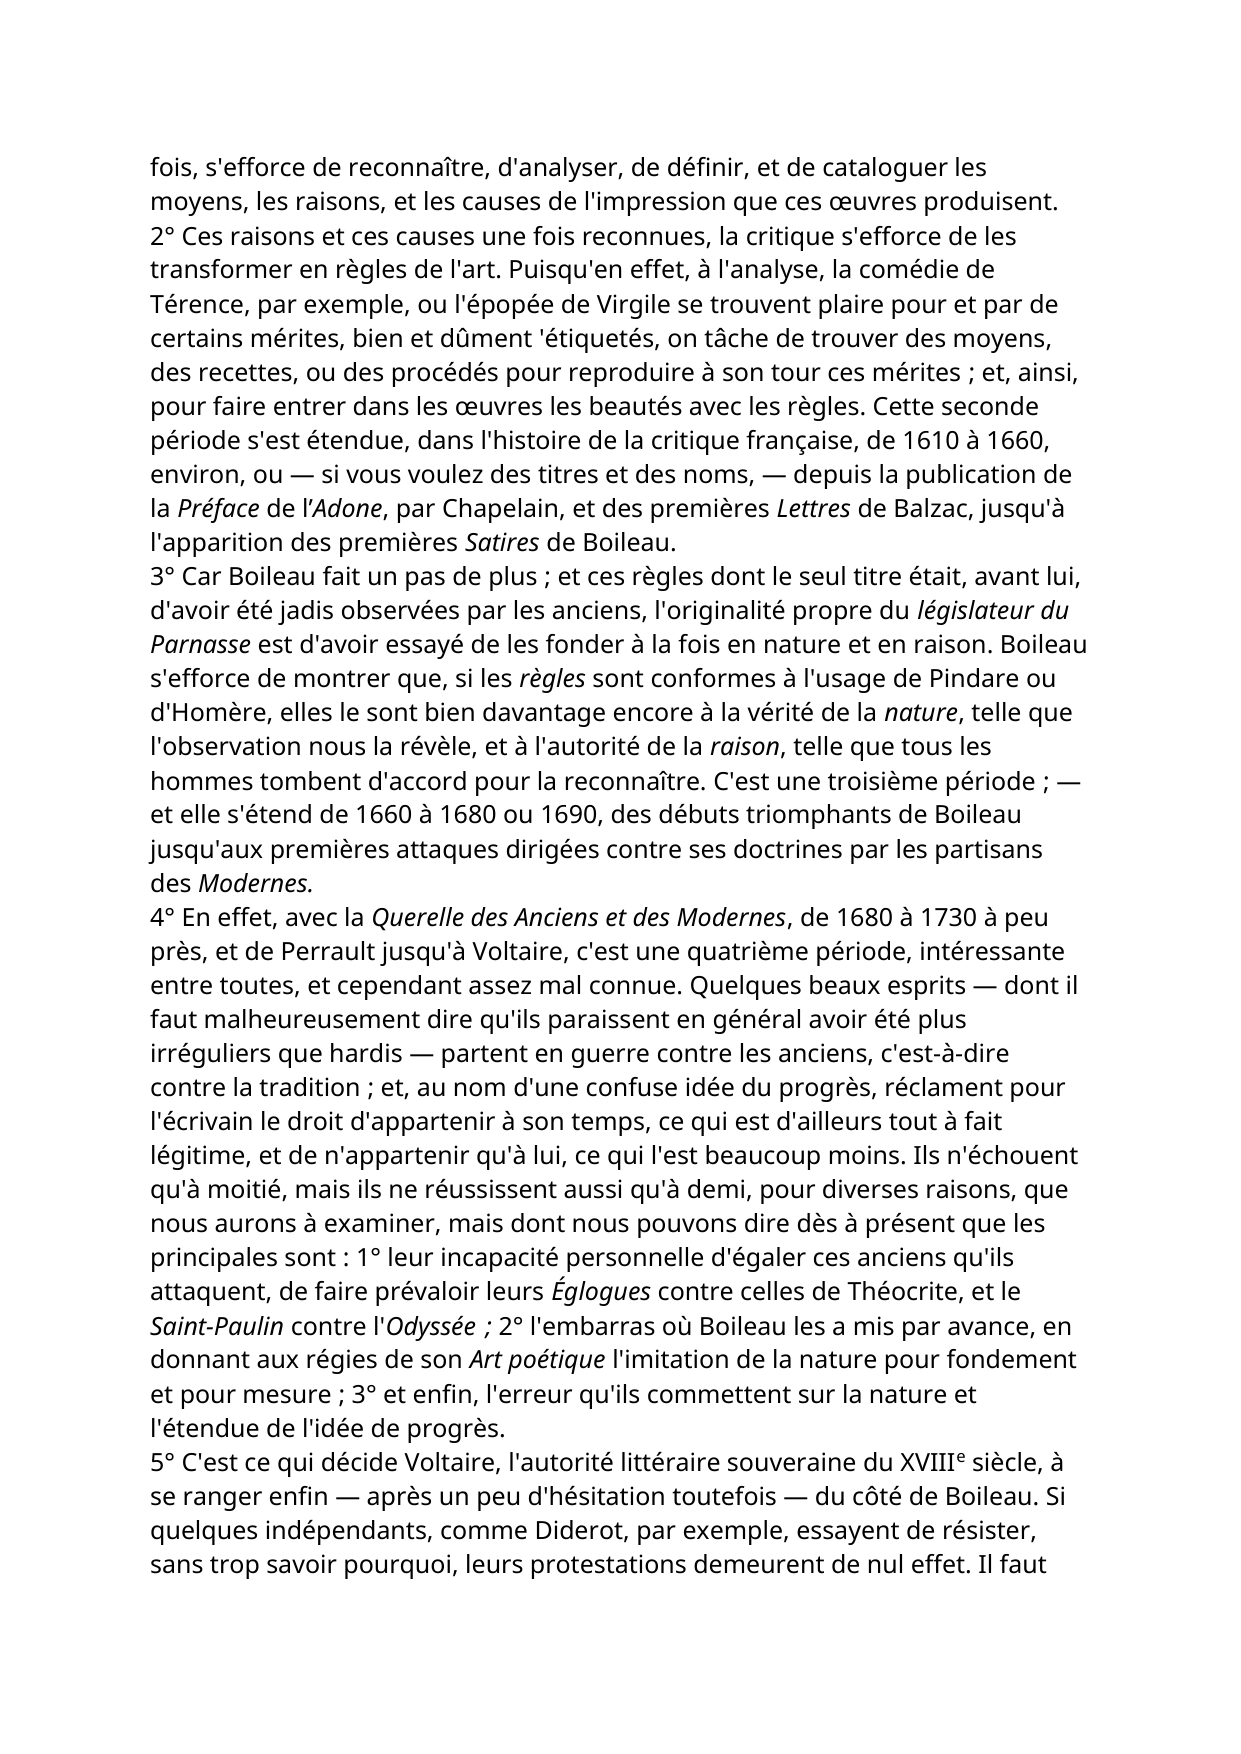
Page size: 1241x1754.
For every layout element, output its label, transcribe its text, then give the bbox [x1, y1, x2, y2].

text 5° C'est ce qui décide Voltaire, l'autorité littéraire souveraine du XVIIIe siècle, à se ranger enfin — après un peu d'hésitation toutefois — du côté de Boileau. Si quelques indépendants, comme Diderot, par exemple, essayent de résister, sans trop savoir pourquoi, leurs protestations demeurent de nul effet. Il faut [150, 1444, 1091, 1581]
text fois, s'efforce de reconnaître, d'analyser, de définir, et de cataloguer les moyens, les raisons, et les causes de l'impression que ces œuvres produisent. [150, 150, 1091, 218]
text 4° En effet, avec la Querelle des Anciens et des Modernes, de 1680 à 1730 à peu près, et de Perrault jusqu'à Voltaire, c'est une quatrième période, intéressante entre toutes, et cependant assez mal connue. Quelques beaux esprits — dont il faut malheureusement dire qu'ils paraissent en général avoir été plus irréguliers que hardis — partent en guerre contre les anciens, c'est-à-dire contre la tradition ; et, au nom d'une confuse idée du progrès, réclament pour l'écrivain le droit d'appartenir à son temps, ce qui est d'ailleurs tout à fait légitime, et de n'appartenir qu'à lui, ce qui l'est beaucoup moins. Ils n'échouent qu'à moitié, mais ils ne réussissent aussi qu'à demi, pour diverses raisons, que nous aurons à examiner, mais dont nous pouvons dire dès à présent que les principales sont : 1° leur incapacité personnelle d'égaler ces anciens qu'ils attaquent, de faire prévaloir leurs Églogues contre celles de Théocrite, et le Saint-Paulin contre l'Odyssée ; 2° l'embarras où Boileau les a mis par avance, en donnant aux régies de son Art poétique l'imitation de la nature pour fondement et pour mesure ; 3° et enfin, l'erreur qu'ils commettent sur la nature et l'étendue de l'idée de progrès. [150, 899, 1091, 1444]
text 3° Car Boileau fait un pas de plus ; et ces règles dont le seul titre était, avant lui, d'avoir été jadis observées par les anciens, l'originalité propre du législateur du Parnasse est d'avoir essayé de les fonder à la fois en nature et en raison. Boileau s'efforce de montrer que, si les règles sont conformes à l'usage de Pindare ou d'Homère, elles le sont bien davantage encore à la vérité de la nature, telle que l'observation nous la révèle, et à l'autorité de la raison, telle que tous les hommes tombent d'accord pour la reconnaître. C'est une troisième période ; — et elle s'étend de 1660 à 1680 ou 1690, des débuts triomphants de Boileau jusqu'aux premières attaques dirigées contre ses doctrines par les partisans des Modernes. [150, 559, 1091, 899]
text 2° Ces raisons et ces causes une fois reconnues, la critique s'efforce de les transformer en règles de l'art. Puisqu'en effet, à l'analyse, la comédie de Térence, par exemple, ou l'épopée de Virgile se trouvent plaire pour et par de certains mérites, bien et dûment 'étiquetés, on tâche de trouver des moyens, des recettes, ou des procédés pour reproduire à son tour ces mérites ; et, ainsi, pour faire entrer dans les œuvres les beautés avec les règles. Cette seconde période s'est étendue, dans l'histoire de la critique française, de 1610 à 1660, environ, ou — si vous voulez des titres et des noms, — depuis la publication de la Préface de l’Adone, par Chapelain, et des premières Lettres de Balzac, jusqu'à l'apparition des premières Satires de Boileau. [150, 218, 1091, 559]
